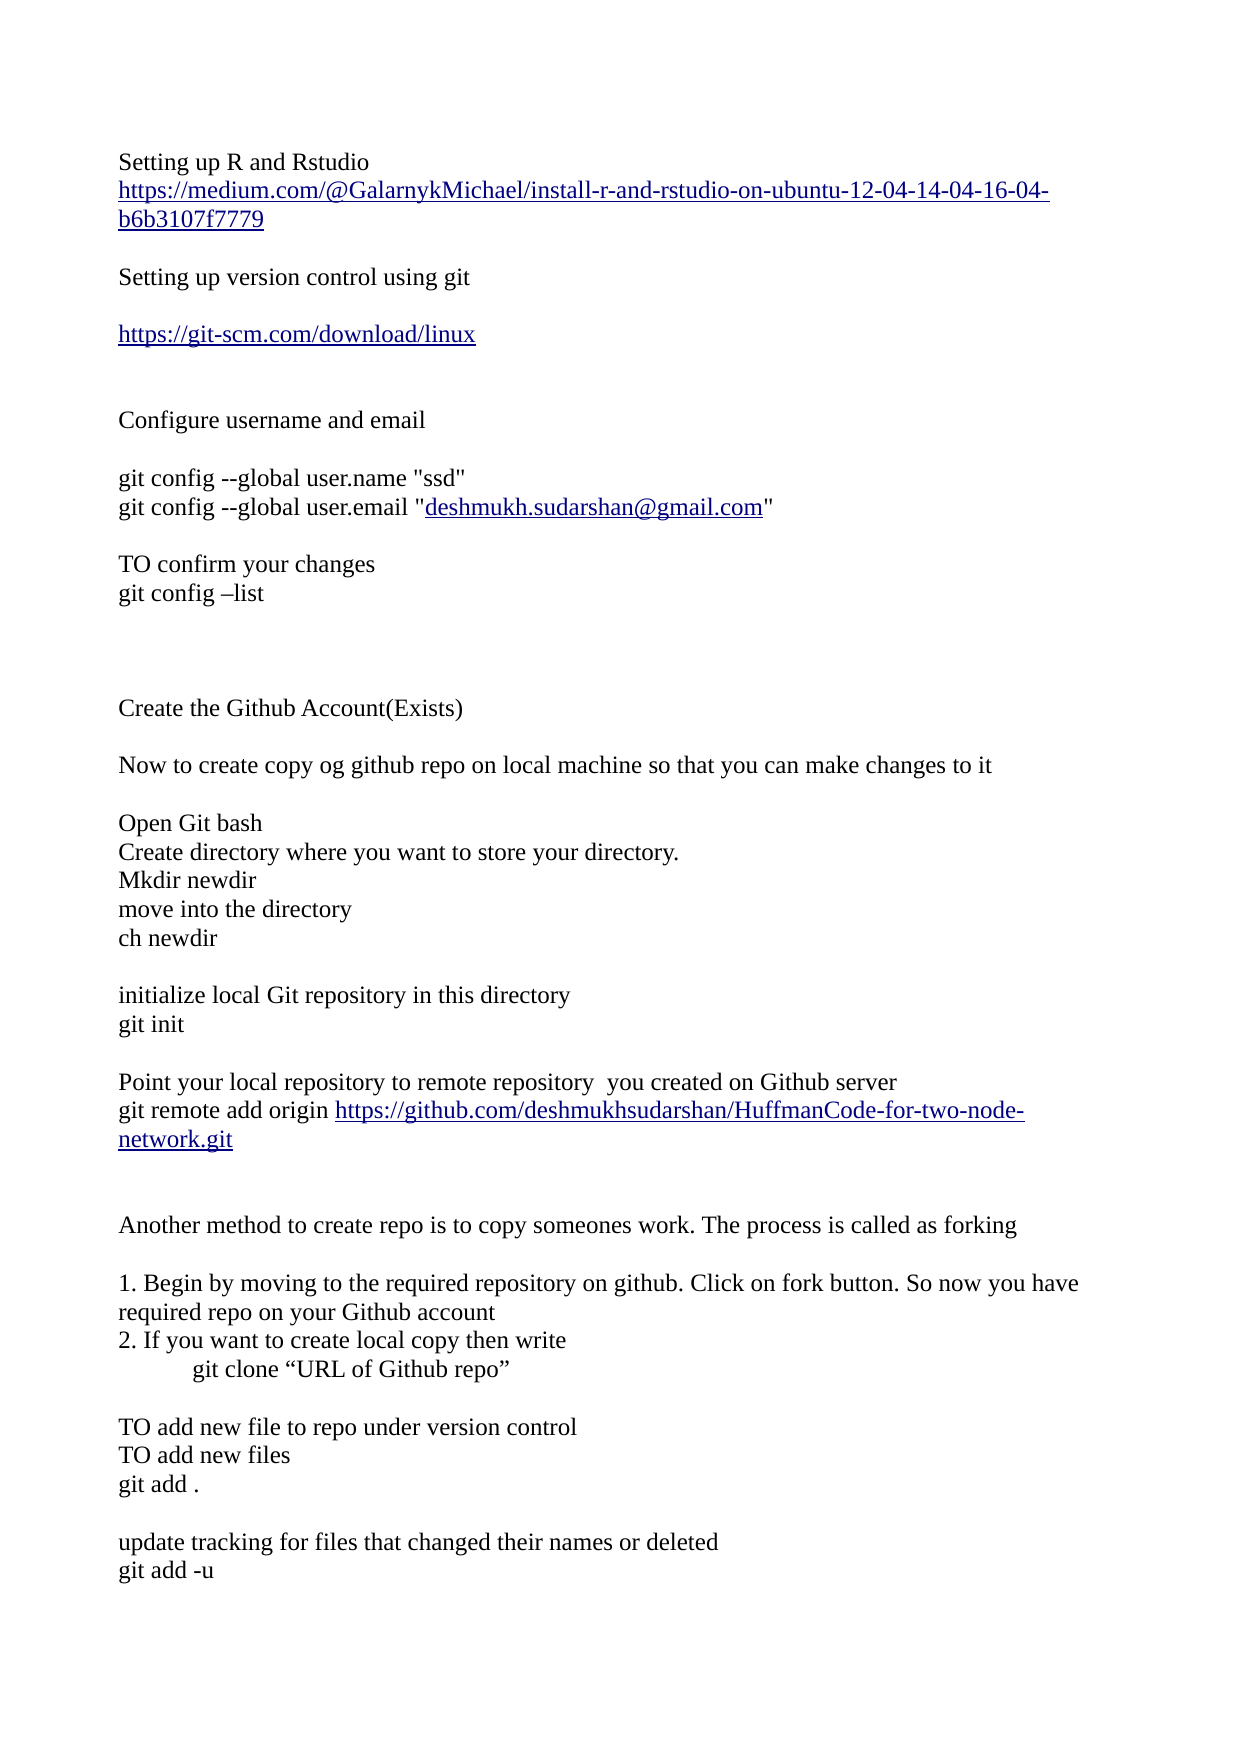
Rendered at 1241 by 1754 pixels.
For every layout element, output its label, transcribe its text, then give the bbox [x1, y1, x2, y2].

text Another method to create repo is to copy someones work. The process is called as forking [118, 1211, 1122, 1239]
text Now to create copy og github repo on local machine so that you can make changes to it [118, 751, 1122, 779]
text git add -u [118, 1556, 1122, 1584]
text git config --global user.name "ssd" [118, 463, 1122, 492]
text Mkdir newdir [118, 866, 1122, 894]
text ch newdir [118, 923, 1122, 952]
text git remote add origin https://github.com/deshmukhsudarshan/HuffmanCode-for-two-node-network.git [118, 1096, 1122, 1153]
text 1. Begin by moving to the required repository on github. Click on fork button. So now you have required repo on your Github account [118, 1268, 1122, 1326]
text Open Git bash [118, 808, 1122, 837]
text git config –list [118, 578, 1122, 607]
text Setting up R and Rstudio [118, 147, 1122, 176]
text TO confirm your changes [118, 549, 1122, 578]
text TO add new file to repo under version control [118, 1412, 1122, 1441]
text Create directory where you want to store your directory. [118, 837, 1122, 866]
text Setting up version control using git [118, 262, 1122, 291]
text update tracking for files that changed their names or deleted [118, 1527, 1122, 1556]
text 2. If you want to create local copy then write [118, 1326, 1122, 1354]
text Configure username and email [118, 406, 1122, 434]
text git clone “URL of Github repo” [118, 1354, 1122, 1383]
text Point your local repository to remote repository you created on Github server [118, 1067, 1122, 1096]
text move into the directory [118, 894, 1122, 923]
text initialize local Git repository in this directory [118, 981, 1122, 1009]
text TO add new files [118, 1441, 1122, 1469]
text Create the Github Account(Exists) [118, 693, 1122, 722]
text git init [118, 1009, 1122, 1038]
text git add . [118, 1469, 1122, 1498]
text https://git-scm.com/download/linux [118, 319, 1122, 348]
text https://medium.com/@GalarnykMichael/install-r-and-rstudio-on-ubuntu-12-04-14-04-16-04-b6b3107f7779 [118, 176, 1122, 233]
text git config --global user.email "deshmukh.sudarshan@gmail.com" [118, 492, 1122, 521]
